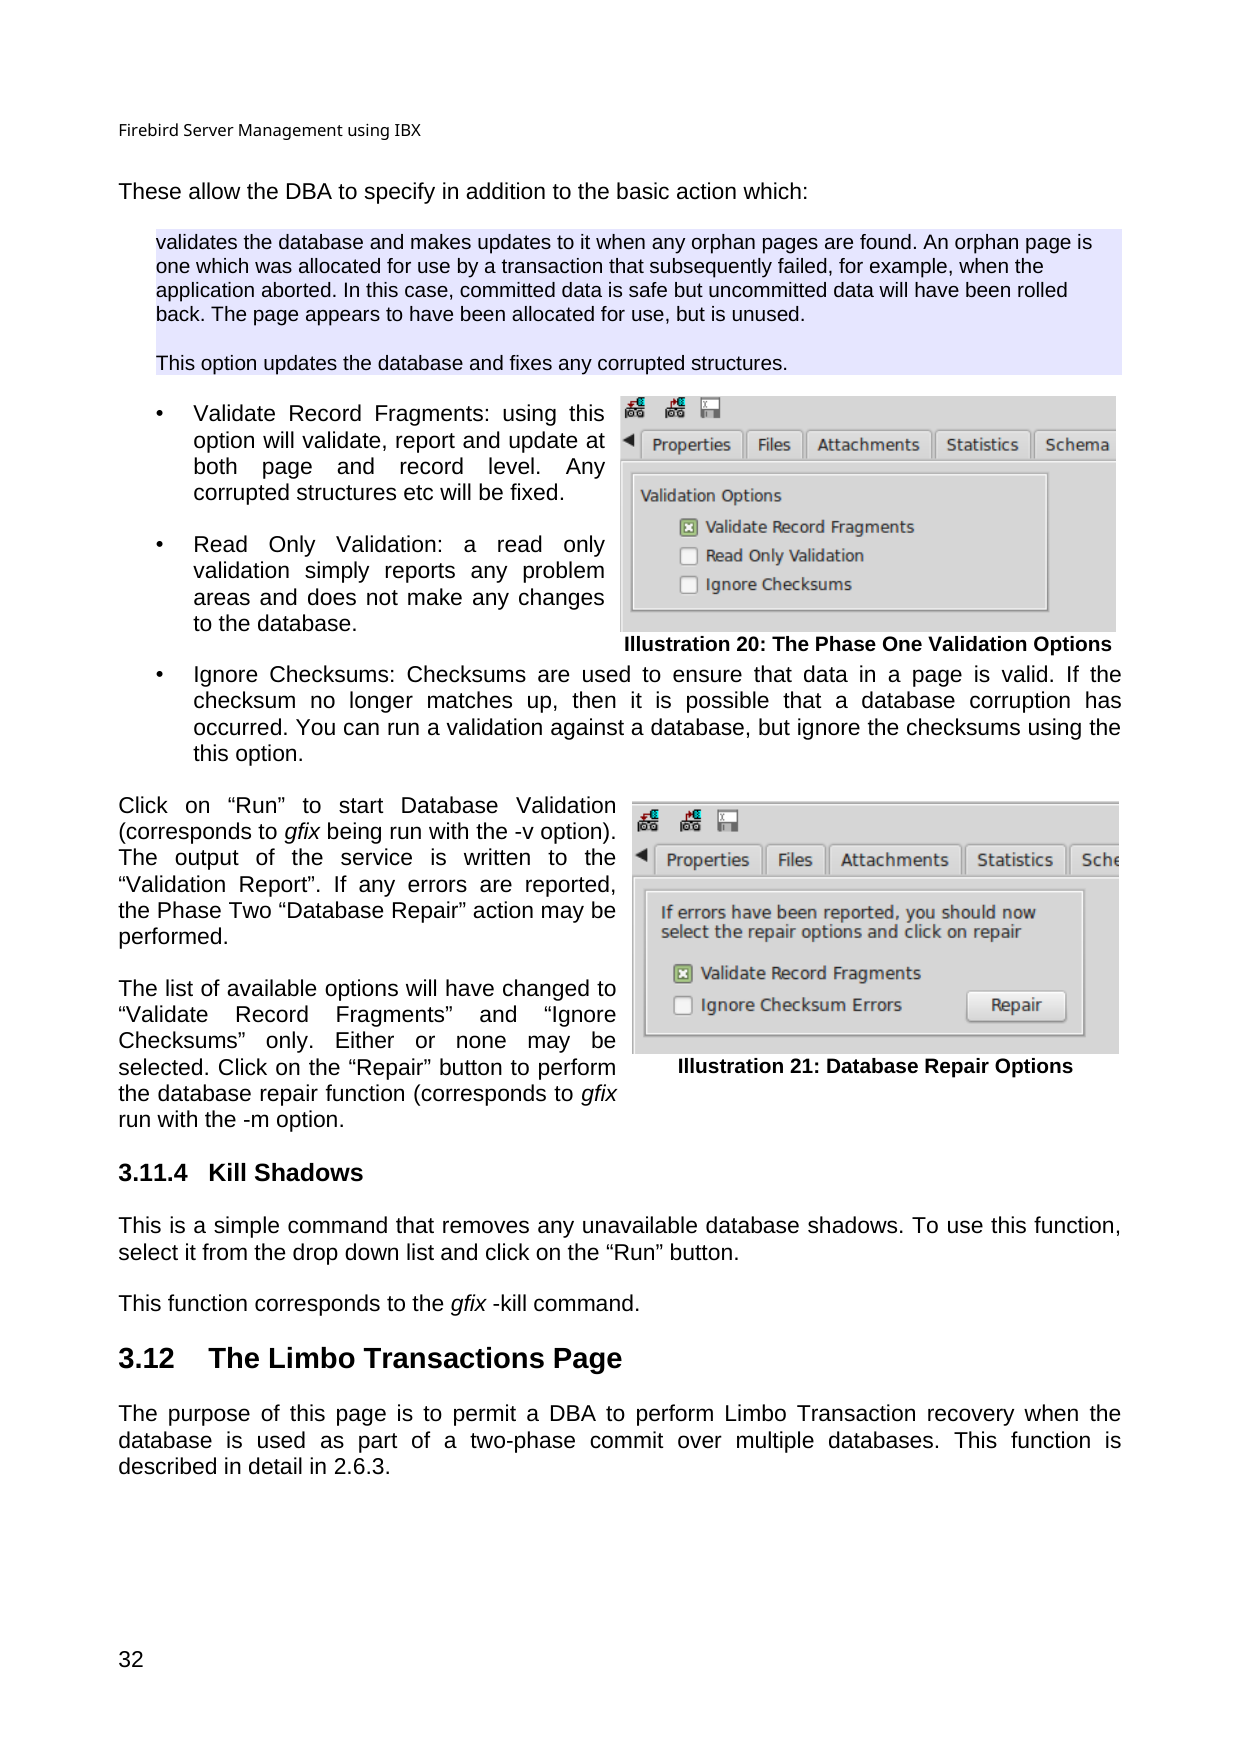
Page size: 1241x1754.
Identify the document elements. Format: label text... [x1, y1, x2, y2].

text Illustration 21: Database Repair Options [632, 1054, 1119, 1077]
text This is a simple command that removes any unavailable database shadows. To use this function, select it from the drop down list and click on the “Run” button. [118, 1212, 1122, 1265]
list Read Only Validation: a read only validation simply reports any problem areas and does not make any changes to the database. [156, 531, 620, 636]
list Illustration 20: The Phase One Validation Options [620, 632, 1116, 656]
text The purpose of this page is to permit a DBA to perform Limbo Transaction recovery when the database is used as part of a two-phase commit over multiple databases. This function is described in detail in 2.6.3. [118, 1400, 1122, 1479]
text These allow the DBA to specify in addition to the basic action which: [118, 178, 1122, 204]
text This function corresponds to the gfix -kill command. [118, 1290, 1122, 1316]
picture [620, 396, 1116, 632]
list Validate Record Fragments: using this option will validate, report and update at both page and record level. Any corrupted structures etc will be fixed. [156, 400, 620, 506]
text The list of available options will have changed to “Validate Record Fragments” and “Ignore Checksums” only. Either or none may be selected. Click on the “Repair” button to perform the database repair function (corresponds to gfix run with the -m option. [118, 975, 1122, 1133]
subtitle The Limbo Transactions Page [118, 1341, 1122, 1375]
text Click on “Run” to start Database Validation (corresponds to gfix being run with the -v option). The output of the service is written to the “Validation Report”. If any errors are reported, the Phase Two “Database Repair” action may be performed. [118, 788, 1122, 950]
picture [632, 801, 1119, 1054]
text validates the database and makes updates to it when any orphan pages are found. An orphan page is one which was allocated for use by a transaction that subsequently failed, for example, when the application aborted. In this case, committed data is safe but uncommitted data will have been rolled back. The page appears to have been allocated for use, but is unused. [156, 229, 1122, 325]
list [620, 384, 1116, 396]
text This option updates the database and fixes any corrupted structures. [156, 351, 1122, 375]
subtitle Kill Shadows [118, 1158, 1122, 1187]
list Ignore Checksums: Checksums are used to ensure that data in a page is valid. If the checksum no longer matches up, then it is possible that a database corruption has occurred. You can run a validation against a database, but ignore the checksums using the this option. [156, 661, 1122, 767]
